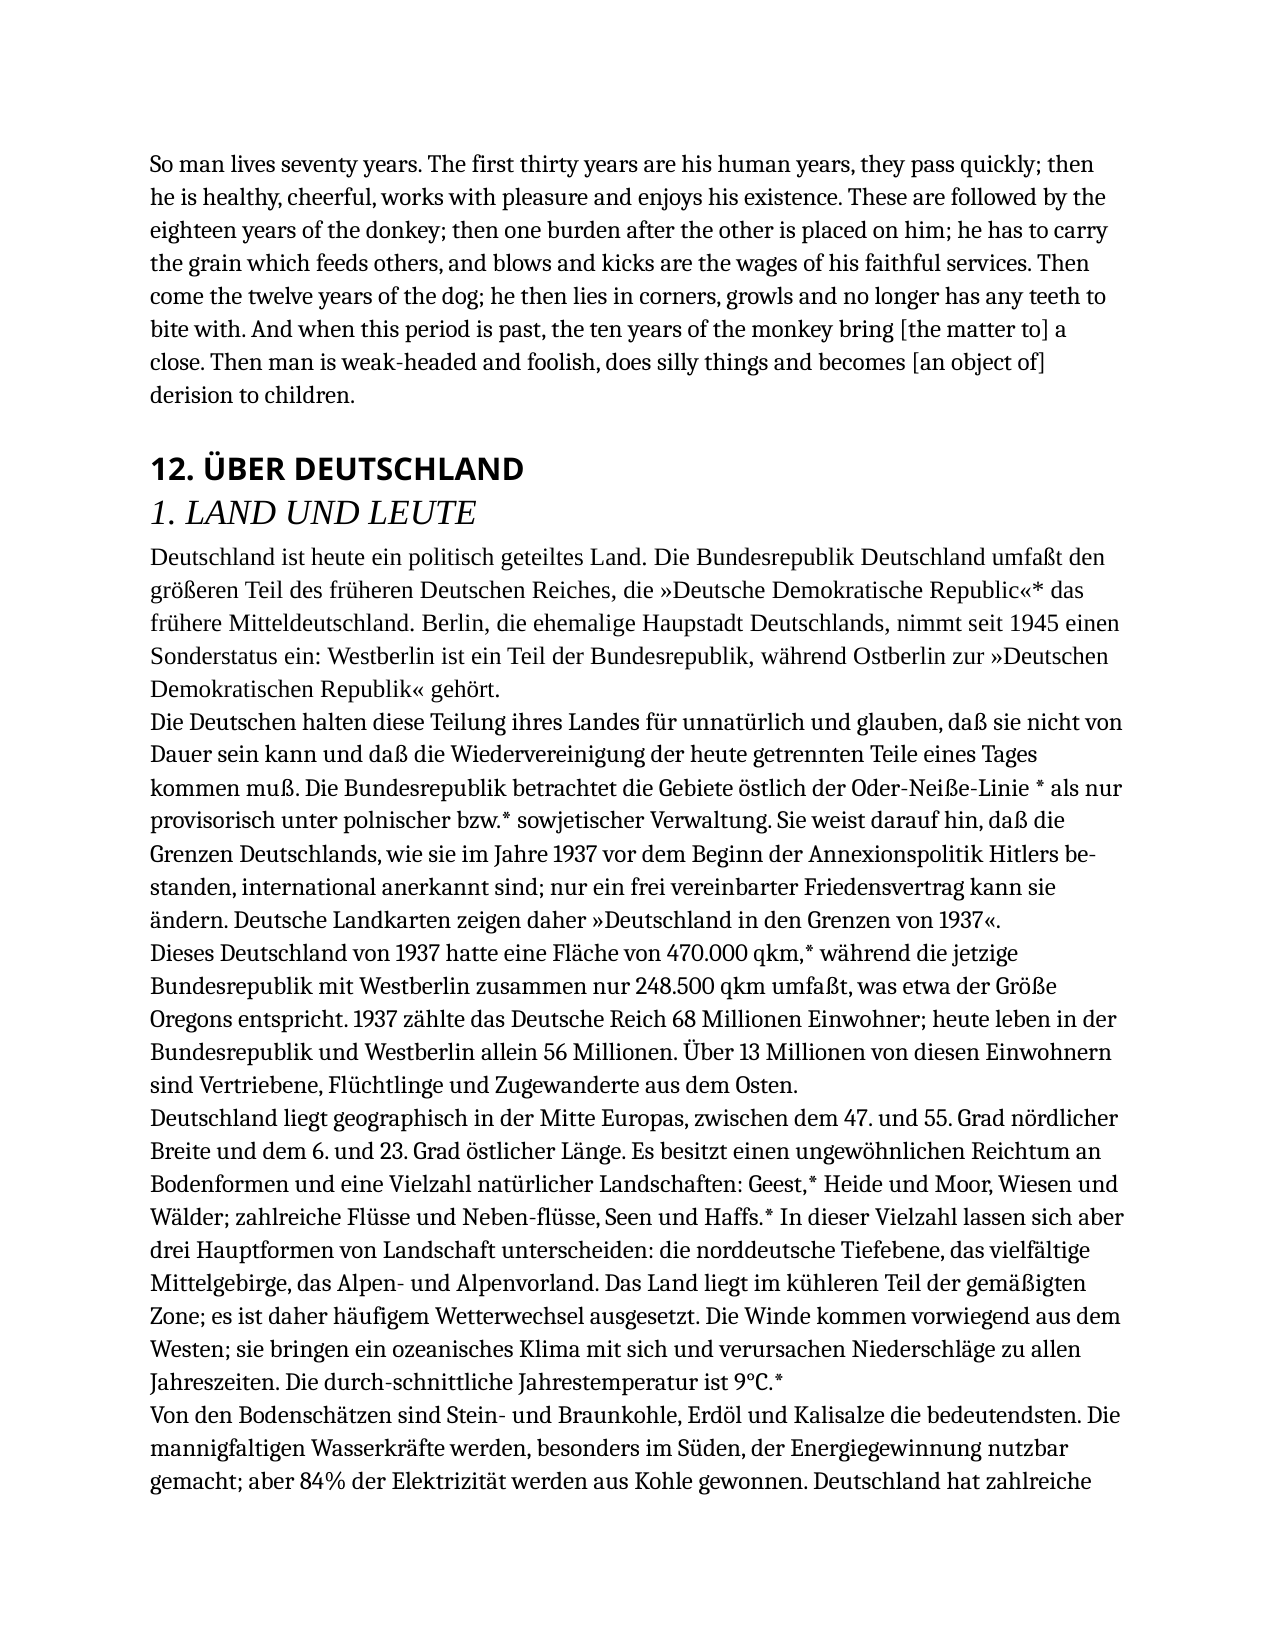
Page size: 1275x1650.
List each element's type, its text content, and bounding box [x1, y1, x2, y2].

text Die Deutschen halten diese Teilung ihres Landes für unnatürlich und glauben, daß sie nicht von Dauer sein kann und daß die Wiedervereinigung der heute getrennten Teile eines Tages kommen muß. Die Bundesrepublik betrachtet die Gebiete östlich der Oder-Neiße-Linie * als nur provisorisch unter polnischer bzw.* sowjetischer Verwaltung. Sie weist darauf hin, daß die Grenzen Deutschlands, wie sie im Jahre 1937 vor dem Beginn der Annexionspolitik Hitlers be-standen, international anerkannt sind; nur ein frei vereinbarter Friedensvertrag kann sie ändern. Deutsche Landkarten zeigen daher »Deutschland in den Grenzen von 1937«. [150, 707, 1125, 934]
text 12. ÜBER DEUTSCHLAND [150, 439, 1125, 490]
text Deutschland liegt geographisch in der Mitte Europas, zwischen dem 47. und 55. Grad nördlicher Breite und dem 6. und 23. Grad östlicher Länge. Es besitzt einen ungewöhnlichen Reichtum an Bodenformen und eine Vielzahl natürlicher Landschaften: Geest,* Heide und Moor, Wiesen und Wälder; zahlreiche Flüsse und Neben-flüsse, Seen und Haffs.* In dieser Vielzahl lassen sich aber drei Hauptformen von Landschaft unterscheiden: die norddeutsche Tiefebene, das vielfältige Mittelgebirge, das Alpen- und Alpenvorland. Das Land liegt im kühleren Teil der gemäßigten Zone; es ist daher häufigem Wetterwechsel ausgesetzt. Die Winde kommen vorwiegend aus dem Westen; sie bringen ein ozeanisches Klima mit sich und verursachen Niederschläge zu allen Jahreszeiten. Die durch-schnittliche Jahrestemperatur ist 9°C.* [150, 1104, 1125, 1397]
text So man lives seventy years. The first thirty years are his human years, they pass quickly; then he is healthy, cheerful, works with pleasure and enjoys his existence. These are followed by the eighteen years of the donkey; then one burden after the other is placed on him; he has to carry the grain which feeds others, and blows and kicks are the wages of his faithful services. Then come the twelve years of the dog; he then lies in corners, growls and no longer has any teeth to bite with. And when this period is past, the ten years of the monkey bring [the matter to] a close. Then man is weak-headed and foolish, does silly things and becomes [an object of] derision to children. [150, 150, 1125, 410]
text 1. LAND UND LEUTE [150, 490, 1125, 532]
text Dieses Deutschland von 1937 hatte eine Fläche von 470.000 qkm,* während die jetzige Bundesrepublik mit Westberlin zusammen nur 248.500 qkm umfaßt, was etwa der Größe Oregons entspricht. 1937 zählte das Deutsche Reich 68 Millionen Einwohner; heute leben in der Bundesrepublik und Westberlin allein 56 Millionen. Über 13 Millionen von diesen Einwohnern sind Vertriebene, Flüchtlinge und Zugewanderte aus dem Osten. [150, 938, 1125, 1099]
text Deutschland ist heute ein politisch geteiltes Land. Die Bundesrepublik Deutschland umfaßt den größeren Teil des früheren Deutschen Reiches, die »Deutsche Demokratische Republic«* das frühere Mitteldeutschland. Berlin, die ehemalige Haupstadt Deutschlands, nimmt seit 1945 einen Sonderstatus ein: Westberlin ist ein Teil der Bundesrepublik, während Ostberlin zur »Deutschen Demokratischen Republik« gehört. [150, 542, 1125, 703]
text Von den Bodenschätzen sind Stein- und Braunkohle, Erdöl und Kalisalze die bedeutendsten. Die mannigfaltigen Wasserkräfte werden, besonders im Süden, der Energiegewinnung nutzbar gemacht; aber 84% der Elektrizität werden aus Kohle gewonnen. Deutschland hat zahlreiche [150, 1401, 1125, 1496]
